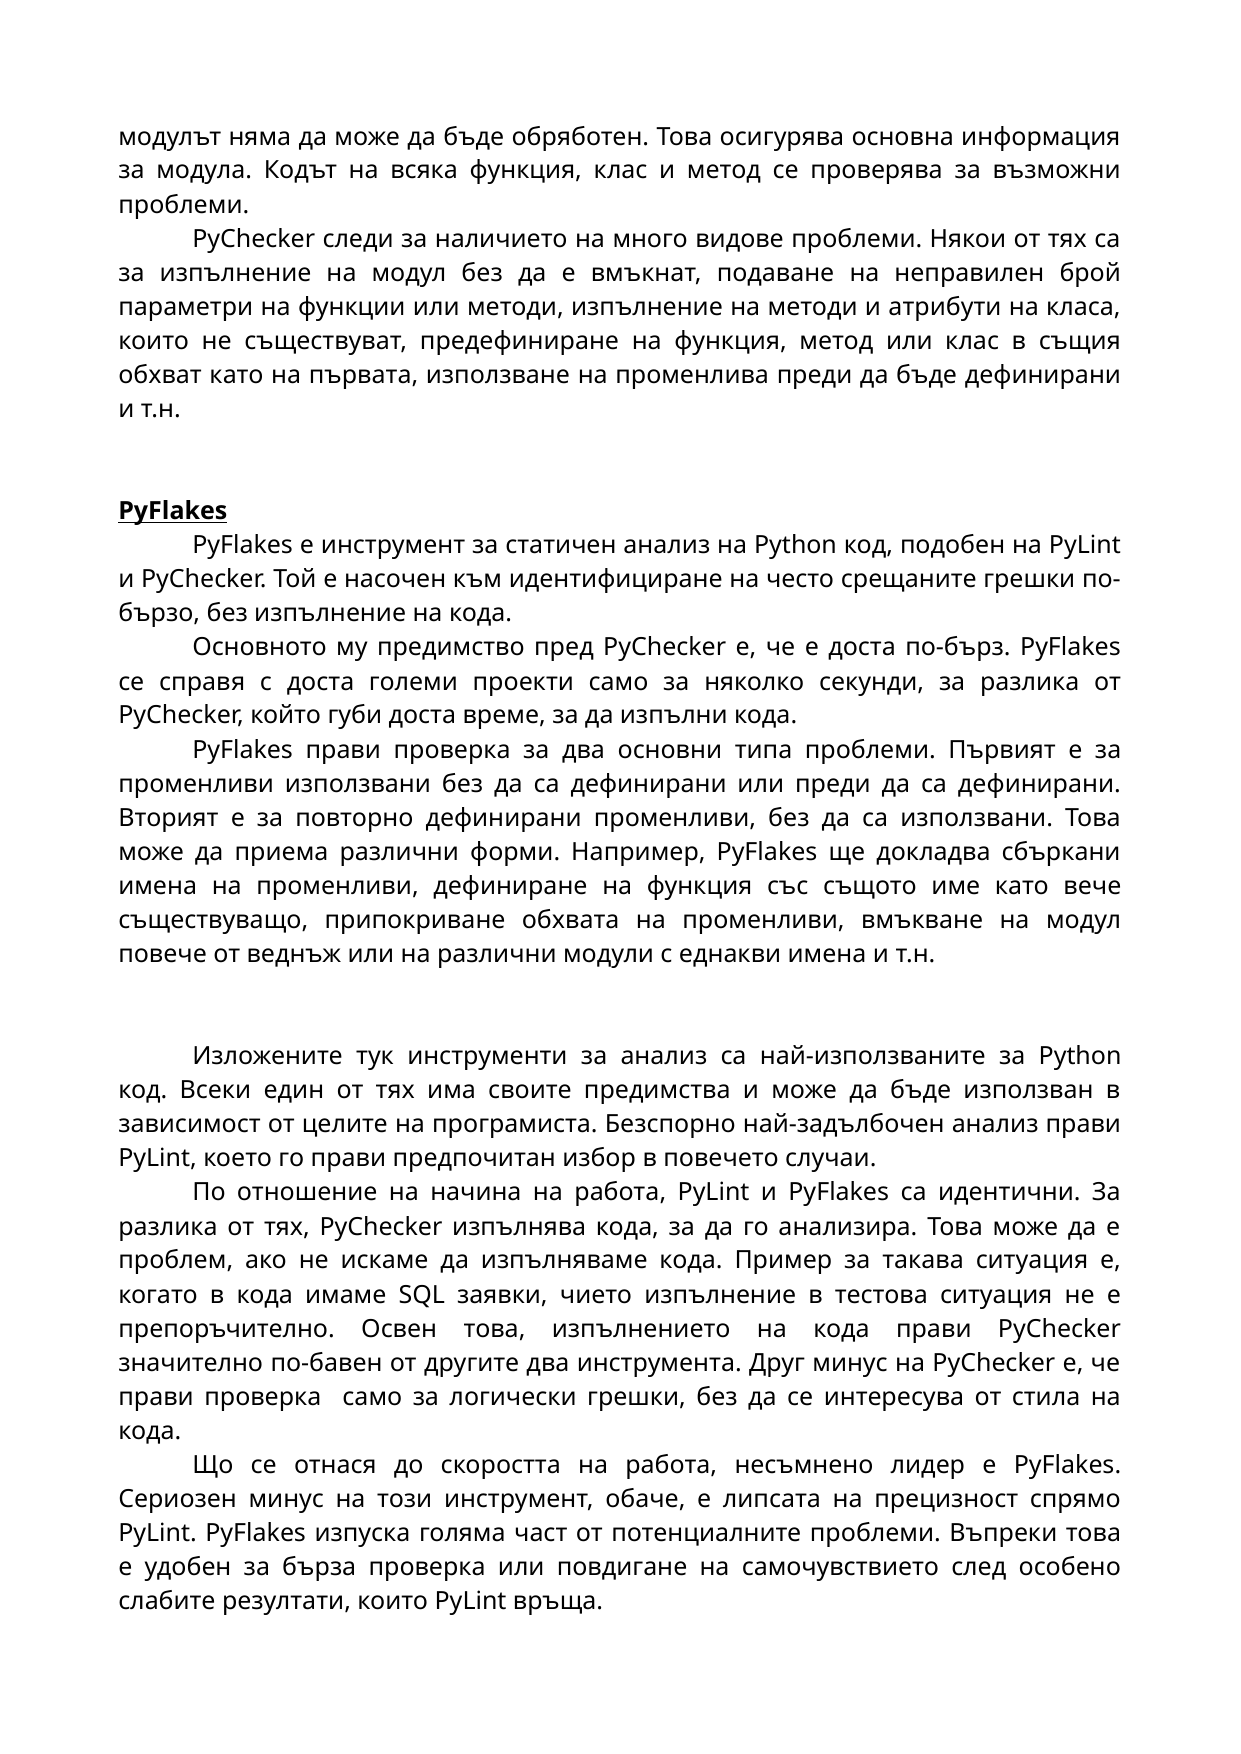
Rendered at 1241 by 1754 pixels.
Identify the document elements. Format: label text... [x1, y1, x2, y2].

text модулът няма да може да бъде обряботен. Това осигурява основна информация за модула. Кодът на всяка функция, клас и метод се проверява за възможни проблеми. [118, 118, 1122, 220]
text По отношение на начина на работа, PyLint и PyFlakes са идентични. За разлика от тях, PyChecker изпълнява кода, за да го анализира. Това може да е проблем, ако не искаме да изпълняваме кода. Пример за такава ситуация е, когато в кода имаме SQL заявки, чието изпълнение в тестова ситуация не е препоръчително. Освен това, изпълнението на кода прави PyChecker значително по-бавен от другите два инструмента. Друг минус на PyChecker е, че прави проверка само за логически грешки, без да се интересува от стила на кода. [118, 1174, 1122, 1447]
text Изложените тук инструменти за анализ са най-използваните за Python код. Всеки един от тях има своите предимства и може да бъде използван в зависимост от целите на програмиста. Безспорно най-задълбочен анализ прави PyLint, което го прави предпочитан избор в повечето случаи. [118, 1038, 1122, 1174]
text PyFlakes [118, 493, 1122, 527]
text PyFlakes прави проверка за два основни типа проблеми. Първият е за променливи използвани без да са дефинирани или преди да са дефинирани. Вторият е за повторно дефинирани променливи, без да са използвани. Това може да приема различни форми. Например, PyFlakes ще докладва сбъркани имена на променливи, дефиниране на функция със същото име като вече съществуващо, припокриване обхвата на променливи, вмъкване на модул повече от веднъж или на различни модули с еднакви имена и т.н. [118, 731, 1122, 970]
text PyChecker следи за наличието на много видове проблеми. Някои от тях са за изпълнение на модул без да е вмъкнат, подаване на неправилен брой параметри на функции или методи, изпълнение на методи и атрибути на класа, които не съществуват, предефиниране на функция, метод или клас в същия обхват като на първата, използване на променлива преди да бъде дефинирани и т.н. [118, 220, 1122, 425]
text Що се отнася до скоростта на работа, несъмнено лидер е PyFlakes. Сериозен минус на този инструмент, обаче, е липсата на прецизност спрямо PyLint. PyFlakes изпуска голяма част от потенциалните проблеми. Въпреки това е удобен за бърза проверка или повдигане на самочувствието след особено слабите резултати, които PyLint връща. [118, 1447, 1122, 1617]
text PyFlakes е инструмент за статичен анализ на Python код, подобен на PyLint и PyChecker. Той е насочен към идентифициране на често срещаните грешки по-бързо, без изпълнение на кода. [118, 527, 1122, 629]
text Основното му предимство пред PyChecker е, че е доста по-бърз. PyFlakes се справя с доста големи проекти само за няколко секунди, за разлика от PyChecker, който губи доста време, за да изпълни кода. [118, 629, 1122, 731]
